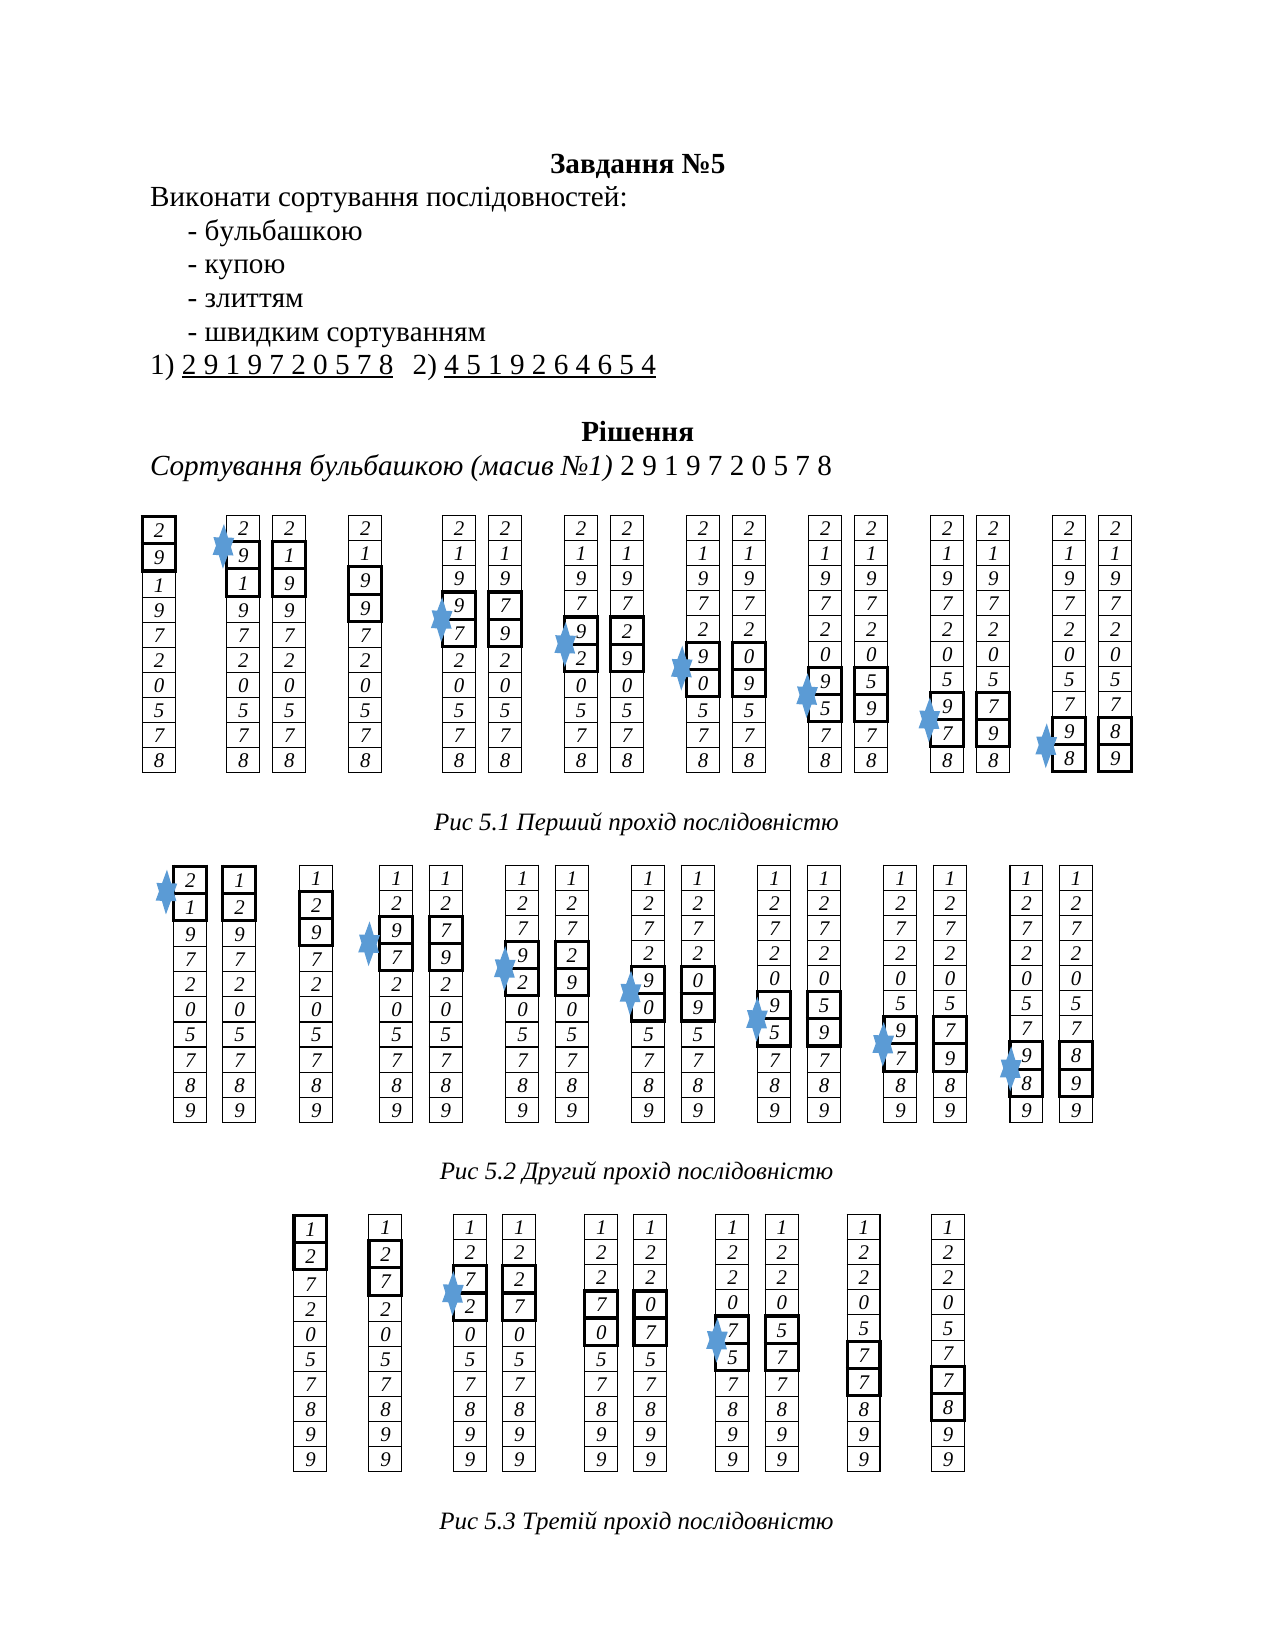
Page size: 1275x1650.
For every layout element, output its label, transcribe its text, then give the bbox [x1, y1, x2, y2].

table_cell 1 [855, 541, 887, 565]
table_header [1043, 865, 1053, 1123]
table_cell 5 [300, 1023, 332, 1046]
table_cell 5 [565, 698, 597, 722]
table_cell 7 [227, 723, 259, 747]
table_cell 7 [273, 723, 305, 747]
table_cell 7 [934, 916, 966, 940]
table_cell 0 [586, 1320, 616, 1344]
table_cell 9 [683, 995, 713, 1019]
table_cell 7 [585, 1372, 617, 1396]
table_cell 7 [766, 1372, 798, 1396]
table_cell 0 [380, 997, 412, 1021]
table_header 2 [809, 516, 841, 540]
table_cell 0 [174, 997, 206, 1021]
table_cell 5 [810, 696, 840, 720]
table_header 1 [585, 1215, 617, 1239]
table_header [993, 865, 1119, 1156]
table_cell 5 [227, 698, 259, 722]
table_cell 8 [848, 1397, 879, 1421]
table_cell 9 [223, 1098, 255, 1122]
table_cell 5 [1053, 667, 1085, 691]
table_header [917, 865, 927, 1123]
table_cell 7 [886, 1045, 915, 1069]
table_cell 1 [733, 541, 765, 565]
table_cell 5 [682, 1023, 714, 1046]
table_cell 9 [490, 621, 520, 645]
table_cell 5 [369, 1347, 401, 1371]
table_cell 9 [227, 598, 259, 622]
table_header 1 [632, 866, 664, 889]
table_cell 8 [443, 748, 475, 772]
table_header 1 [634, 1215, 666, 1239]
table_cell 8 [632, 1073, 664, 1097]
table_header [830, 1214, 914, 1506]
table_header [402, 1214, 412, 1472]
table_cell 0 [884, 966, 916, 990]
table_cell 8 [733, 748, 765, 772]
text Сортування бульбашкою (масив №1) 2 9 1 9 7 2 0 5 7 8 [150, 448, 1125, 481]
table_header [888, 515, 894, 773]
table_cell 7 [556, 1048, 588, 1072]
table_cell 9 [688, 644, 718, 668]
table_cell 7 [490, 594, 520, 617]
table_cell 9 [716, 1422, 748, 1446]
table_header 2 [273, 516, 305, 540]
table_cell 2 [557, 943, 587, 967]
table_header [665, 515, 787, 807]
table_cell 8 [884, 1073, 916, 1097]
table_cell 9 [810, 669, 840, 693]
table_cell 8 [855, 748, 887, 772]
table_cell 9 [932, 694, 962, 718]
table_cell 9 [381, 918, 411, 942]
table_header [277, 1214, 352, 1506]
table_cell 2 [224, 895, 254, 919]
table_header 1 [932, 1215, 964, 1239]
table_cell 2 [716, 1265, 748, 1289]
table_cell 2 [503, 1240, 535, 1264]
text - купою [187, 247, 1125, 280]
table_header [971, 515, 976, 773]
table_cell 8 [1061, 1043, 1091, 1067]
table_header [363, 1214, 368, 1472]
table_header [741, 865, 867, 1156]
table_cell 9 [444, 594, 474, 617]
table_cell 9 [1099, 566, 1131, 590]
table_cell 0 [1011, 966, 1042, 990]
table_cell 8 [349, 748, 381, 772]
table_cell 9 [856, 696, 886, 720]
table_cell 0 [430, 997, 462, 1021]
table_header [421, 515, 543, 807]
table_cell 5 [884, 991, 916, 1015]
table_cell 8 [931, 748, 963, 772]
table_cell 7 [611, 723, 643, 747]
table_cell 8 [934, 1073, 966, 1097]
table_cell 0 [1053, 642, 1085, 666]
table_header [675, 865, 681, 1123]
table_cell 9 [682, 1098, 714, 1122]
table_cell 8 [682, 1073, 714, 1097]
table_header [964, 515, 971, 773]
table_cell 2 [766, 1265, 798, 1289]
table_header [500, 865, 505, 957]
table_header [1004, 865, 1009, 1059]
table_cell 0 [977, 642, 1009, 666]
table_cell 7 [855, 723, 887, 747]
table_header [803, 515, 808, 683]
table_header [720, 515, 726, 773]
table_cell 9 [931, 566, 963, 590]
table_cell 0 [848, 1290, 879, 1314]
table_cell 8 [1012, 1071, 1041, 1094]
table_cell 5 [506, 1023, 538, 1046]
table_cell 7 [808, 916, 840, 940]
table_cell 7 [932, 721, 962, 745]
table_cell 7 [443, 723, 475, 747]
table_header 1 [808, 866, 840, 889]
table_header [759, 1214, 765, 1472]
table_header [374, 865, 379, 935]
table_cell 9 [848, 1422, 879, 1446]
table_cell 0 [932, 1290, 964, 1314]
table_header [715, 865, 724, 1123]
table_cell 9 [977, 566, 1009, 590]
table_header [536, 1214, 546, 1472]
table_cell 9 [808, 1098, 840, 1122]
table_cell 7 [1099, 591, 1131, 615]
table_cell 1 [687, 541, 719, 565]
table_cell 9 [223, 922, 255, 946]
table_cell 5 [443, 698, 475, 722]
table_cell 7 [977, 591, 1009, 615]
table_cell 9 [716, 1447, 748, 1471]
table_cell 9 [634, 1447, 666, 1471]
table_cell 0 [556, 997, 588, 1021]
table_cell 7 [632, 916, 664, 940]
table_header [176, 515, 184, 773]
table_cell 8 [758, 1073, 790, 1097]
table_cell 9 [759, 993, 789, 1017]
table_cell 9 [884, 1098, 916, 1122]
table_header 1 [766, 1215, 798, 1239]
table_cell 2 [380, 891, 412, 915]
table_cell 9 [143, 598, 175, 622]
table_cell 2 [143, 648, 175, 672]
table_cell 9 [273, 598, 305, 622]
table_cell 7 [808, 1048, 840, 1072]
table_cell 0 [716, 1290, 748, 1314]
table_header [878, 865, 883, 1034]
table_cell 1 [565, 541, 597, 565]
table_cell 9 [294, 1447, 326, 1471]
table_cell 7 [294, 1372, 326, 1396]
table_cell 9 [144, 545, 174, 569]
table_cell 1 [931, 541, 963, 565]
table_header 2 [931, 516, 963, 540]
table_cell 2 [566, 646, 596, 670]
table_header [626, 1006, 631, 1123]
table_header [749, 1214, 759, 1472]
table_cell 9 [766, 1422, 798, 1446]
table_cell 0 [611, 673, 643, 697]
table_header [881, 1214, 890, 1472]
table_cell 0 [443, 673, 475, 697]
text Рішення [150, 414, 1125, 448]
table_header [766, 515, 772, 773]
table_header [500, 981, 505, 1123]
table_header [374, 865, 423, 1156]
table_cell 2 [371, 1242, 400, 1266]
table_cell 9 [507, 943, 537, 967]
table_header [910, 515, 1032, 807]
table_cell 7 [1053, 591, 1085, 615]
table_cell 7 [455, 1267, 485, 1291]
table_header [476, 515, 482, 773]
text Рис 5.2 Другий прохід послідовністю [150, 1156, 1125, 1185]
table_header [752, 865, 757, 1009]
table_cell 8 [223, 1073, 255, 1097]
table_cell 7 [634, 1372, 666, 1396]
table_cell 5 [767, 1318, 797, 1342]
table_cell 5 [931, 667, 963, 691]
table_header [927, 865, 933, 1123]
table_header 2 [855, 516, 887, 540]
table_header [156, 865, 168, 883]
table_cell 9 [174, 1098, 206, 1122]
table_cell 2 [808, 941, 840, 965]
table_header [489, 865, 614, 1156]
table_cell 5 [977, 667, 1009, 691]
table_cell 9 [506, 1098, 538, 1122]
table_cell 5 [430, 1023, 462, 1046]
table_cell 8 [808, 1073, 840, 1097]
table_header [136, 515, 142, 773]
table_cell 7 [849, 1343, 878, 1367]
table_cell 7 [855, 591, 887, 615]
table_cell 8 [565, 748, 597, 772]
text Виконати сортування послідовностей: [150, 179, 1125, 213]
table_cell 5 [489, 698, 521, 722]
table_header [482, 515, 488, 773]
table_cell 2 [506, 891, 538, 915]
table_header [363, 865, 374, 934]
table_header [282, 865, 362, 1156]
table_cell 9 [734, 671, 764, 695]
table_cell 9 [1100, 746, 1130, 770]
table_header 1 [758, 866, 790, 889]
table_header 1 [884, 866, 916, 889]
table_cell 1 [489, 541, 521, 565]
table_header [925, 733, 930, 773]
table_header [343, 515, 348, 773]
table_header [436, 515, 442, 610]
table_cell 0 [1060, 966, 1092, 990]
table_header [842, 515, 848, 773]
table_cell 9 [503, 1447, 535, 1471]
table_cell 7 [733, 591, 765, 615]
table_cell 0 [349, 673, 381, 697]
table_cell 9 [633, 968, 663, 992]
table_header 1 [716, 1215, 748, 1239]
table_cell 9 [1060, 1098, 1092, 1122]
table_cell 2 [296, 1244, 325, 1268]
table_cell 7 [758, 1048, 790, 1072]
table_cell 8 [174, 1073, 206, 1097]
table_cell 2 [632, 941, 664, 965]
table_cell 2 [687, 616, 719, 641]
table_cell 9 [557, 970, 587, 994]
table_header [925, 1214, 931, 1472]
table_cell 8 [503, 1397, 535, 1421]
table_cell 8 [766, 1397, 798, 1421]
table_cell 5 [1011, 991, 1042, 1015]
table_header [878, 1055, 883, 1123]
table_cell 7 [227, 623, 259, 647]
table_cell 8 [227, 748, 259, 772]
table_header [604, 515, 610, 773]
table_cell 2 [682, 941, 714, 965]
table_cell 7 [884, 916, 916, 940]
table_cell 5 [1060, 991, 1092, 1015]
table_cell 2 [1011, 941, 1042, 965]
table_cell 0 [633, 995, 663, 1019]
table_cell 7 [933, 1368, 963, 1392]
table_header 1 [503, 1215, 535, 1239]
table_cell 9 [585, 1447, 617, 1471]
table_header [328, 515, 421, 807]
table_cell 9 [1054, 719, 1084, 743]
table_cell 7 [809, 591, 841, 615]
table_cell 5 [223, 1023, 255, 1046]
table_header [788, 515, 909, 807]
table_cell 9 [1053, 566, 1085, 590]
table_cell 0 [636, 1293, 665, 1316]
table_cell 7 [687, 591, 719, 615]
table_cell 5 [632, 1023, 664, 1046]
table_cell 5 [294, 1347, 326, 1371]
table_cell 7 [758, 916, 790, 940]
table_cell 2 [174, 972, 206, 996]
table_cell 7 [682, 916, 714, 940]
table_header 1 [682, 866, 714, 889]
table_cell 1 [349, 541, 381, 565]
table_cell 9 [634, 1422, 666, 1446]
table_cell 7 [273, 623, 305, 647]
table_cell 9 [632, 1098, 664, 1122]
table_cell 9 [350, 568, 380, 592]
table_cell 7 [294, 1271, 326, 1296]
table_cell 2 [931, 616, 963, 641]
table_cell 9 [350, 596, 380, 619]
table_cell 9 [369, 1447, 401, 1471]
text - бульбашкою [187, 213, 1125, 247]
table_header [626, 865, 631, 981]
table_header [867, 865, 993, 1156]
table_cell 2 [1099, 616, 1131, 641]
table_cell 0 [734, 644, 764, 668]
table_cell 0 [809, 642, 841, 666]
table_cell 2 [1060, 941, 1092, 965]
table_cell 2 [1053, 616, 1085, 641]
table_cell 9 [934, 1098, 966, 1122]
table_cell 0 [565, 673, 597, 697]
table_cell 2 [301, 893, 331, 917]
text - злиттям [187, 280, 1125, 314]
table_header [1053, 865, 1059, 1123]
table_cell 8 [611, 748, 643, 772]
table_cell 0 [855, 642, 887, 666]
table_header [206, 515, 328, 807]
table_cell 2 [1011, 891, 1042, 915]
table_cell 5 [848, 1315, 879, 1339]
table_header [967, 865, 977, 1123]
table_header [665, 865, 675, 1123]
table_header [752, 1031, 757, 1123]
table_cell 9 [430, 1098, 462, 1122]
table_cell 1 [443, 541, 475, 565]
table_cell 8 [809, 748, 841, 772]
table_cell 1 [228, 570, 258, 594]
table_header 2 [1099, 516, 1131, 540]
table_cell 2 [634, 1265, 666, 1289]
table_cell 7 [1060, 1016, 1092, 1040]
table_cell 9 [612, 646, 642, 670]
table_cell 9 [228, 543, 258, 567]
table_cell 7 [223, 1048, 255, 1072]
table_header [914, 1214, 998, 1506]
table_header [579, 1214, 584, 1472]
table_cell 8 [506, 1073, 538, 1097]
table_cell 1 [611, 541, 643, 565]
table_cell 7 [1011, 916, 1042, 940]
table_cell 8 [430, 1073, 462, 1097]
table_header [294, 865, 299, 1123]
table_cell 9 [443, 566, 475, 590]
table_header 1 [224, 868, 254, 892]
table_cell 9 [174, 922, 206, 946]
table_header 1 [296, 1217, 325, 1241]
table_cell 5 [759, 1020, 789, 1044]
table_header 1 [380, 866, 412, 889]
table_header [644, 515, 650, 773]
table_header [352, 1214, 436, 1506]
table_cell 9 [848, 1447, 879, 1471]
table_header 2 [977, 516, 1009, 540]
table_cell 7 [1060, 916, 1092, 940]
table_header [799, 1214, 808, 1472]
table_cell 5 [503, 1347, 535, 1371]
table_cell 0 [273, 673, 305, 697]
table_header 1 [556, 866, 588, 889]
table_cell 2 [273, 648, 305, 672]
table_header [680, 684, 686, 773]
table_cell 8 [977, 748, 1009, 772]
table_cell 2 [758, 891, 790, 915]
table_cell 0 [489, 673, 521, 697]
table_cell 9 [274, 570, 304, 594]
table_header [667, 1214, 677, 1472]
table_cell 5 [1099, 667, 1131, 691]
table_header [567, 1214, 698, 1506]
table_header [447, 1214, 453, 1284]
table_cell 2 [454, 1240, 486, 1264]
table_cell 7 [349, 623, 381, 647]
table_header [168, 902, 173, 1123]
table_cell 7 [223, 947, 255, 971]
table_cell 2 [758, 941, 790, 965]
table_header [1047, 515, 1052, 734]
table_cell 7 [174, 947, 206, 971]
table_cell 9 [454, 1447, 486, 1471]
table_cell 2 [632, 891, 664, 915]
table_cell 2 [443, 648, 475, 672]
table_header [221, 515, 226, 529]
table_header [121, 515, 206, 807]
table_cell 9 [886, 1018, 915, 1042]
table_header [680, 515, 686, 651]
table_cell 9 [431, 945, 461, 969]
table_header [522, 515, 528, 773]
table_cell 7 [718, 1318, 747, 1342]
table_cell 0 [934, 966, 966, 990]
table_header [327, 1214, 337, 1472]
table_cell 9 [556, 1098, 588, 1122]
table_cell 5 [634, 1347, 666, 1371]
table_cell 1 [977, 541, 1009, 565]
table_cell 7 [1099, 692, 1131, 716]
table_cell 9 [301, 920, 331, 944]
table_header [841, 865, 851, 1123]
table_cell 8 [454, 1397, 486, 1421]
table_cell 9 [503, 1422, 535, 1446]
table_cell 7 [349, 723, 381, 747]
table_cell 7 [143, 723, 175, 747]
table_cell 5 [174, 1023, 206, 1046]
table_cell 5 [687, 698, 719, 722]
text Завдання №5 [150, 146, 1125, 179]
table_header 2 [489, 516, 521, 540]
table_cell 0 [506, 997, 538, 1021]
table_header [306, 515, 313, 773]
table_cell 1 [809, 541, 841, 565]
table_cell 7 [935, 1018, 965, 1042]
table_cell 7 [489, 723, 521, 747]
table_cell 9 [809, 566, 841, 590]
table_header [543, 515, 665, 807]
table_cell 5 [717, 1345, 747, 1369]
table_header [207, 865, 217, 1123]
table_header [558, 515, 564, 635]
table_cell 9 [766, 1447, 798, 1471]
table_header [256, 865, 266, 1123]
table_cell 7 [682, 1048, 714, 1072]
table_header [217, 865, 222, 1123]
table_cell 7 [978, 694, 1008, 718]
table_header [803, 710, 808, 773]
table_cell 2 [733, 616, 765, 641]
table_cell 0 [227, 673, 259, 697]
table_cell 7 [931, 591, 963, 615]
table_cell 7 [636, 1320, 665, 1344]
table_header [925, 515, 930, 708]
table_header [447, 1303, 453, 1472]
table_header [333, 865, 343, 1123]
table_cell 8 [273, 748, 305, 772]
table_header [382, 515, 389, 773]
table_header [628, 1214, 633, 1472]
table_cell 8 [716, 1397, 748, 1421]
table_cell 9 [932, 1422, 964, 1446]
table_cell 7 [143, 623, 175, 647]
table_cell 7 [611, 591, 643, 615]
table_cell 9 [454, 1422, 486, 1446]
table_cell 2 [766, 1240, 798, 1264]
table_cell 9 [758, 1098, 790, 1122]
table_cell 8 [585, 1397, 617, 1421]
table_cell 2 [380, 972, 412, 996]
text 1) 2 9 1 9 7 2 0 5 7 8 2) 4 5 1 9 2 6 4 6 5 4 [150, 347, 1125, 381]
table_cell 7 [454, 1372, 486, 1396]
table_header [618, 1214, 628, 1472]
table_header [801, 865, 807, 1123]
table_cell 8 [294, 1397, 326, 1421]
table_cell 0 [931, 642, 963, 666]
table_cell 8 [1054, 746, 1084, 770]
table_cell 2 [585, 1265, 617, 1289]
table_header [436, 1214, 567, 1506]
table_cell 7 [381, 945, 411, 969]
table_cell 2 [848, 1240, 879, 1264]
table_header [598, 515, 604, 773]
table_header [699, 1214, 830, 1506]
table_cell 7 [431, 918, 461, 942]
table_cell 0 [808, 966, 840, 990]
table_cell 7 [300, 1048, 332, 1072]
table_header [726, 515, 732, 773]
table_cell 7 [444, 621, 474, 645]
table_cell 0 [454, 1322, 486, 1346]
table_cell 8 [634, 1397, 666, 1421]
table_cell 0 [300, 997, 332, 1021]
table_cell 0 [688, 671, 718, 695]
table_header [1010, 515, 1017, 773]
table_cell 7 [430, 1048, 462, 1072]
table_cell 7 [506, 1048, 538, 1072]
table_header 2 [687, 516, 719, 540]
table_cell 9 [380, 1098, 412, 1122]
table_cell 9 [611, 566, 643, 590]
table_cell 5 [273, 698, 305, 722]
table_cell 2 [634, 1240, 666, 1264]
table_cell 9 [855, 566, 887, 590]
table_header [288, 1214, 293, 1472]
table_cell 2 [430, 891, 462, 915]
table_cell 2 [430, 972, 462, 996]
table_cell 9 [489, 566, 521, 590]
table_cell 5 [556, 1023, 588, 1046]
table_cell 2 [455, 1295, 485, 1318]
table_cell 7 [565, 591, 597, 615]
table_cell 5 [454, 1347, 486, 1371]
table_cell 5 [611, 698, 643, 722]
table_cell 2 [585, 1240, 617, 1264]
table_cell 7 [556, 916, 588, 940]
table_cell 2 [294, 1297, 326, 1321]
table_header [423, 865, 472, 1156]
table_cell 5 [349, 698, 381, 722]
table_header [1132, 515, 1139, 773]
table_cell 0 [683, 968, 713, 992]
table_header [487, 1214, 497, 1472]
table_cell 9 [978, 721, 1008, 745]
table_header 2 [175, 868, 205, 892]
table_header 2 [1053, 516, 1085, 540]
table_cell 9 [585, 1422, 617, 1446]
table_cell 0 [1099, 642, 1131, 666]
table_header [1032, 515, 1154, 807]
table_cell 7 [809, 723, 841, 747]
table_cell 7 [506, 916, 538, 940]
table_cell 8 [1100, 719, 1130, 743]
table_header 2 [443, 516, 475, 540]
table_cell 9 [687, 566, 719, 590]
table_cell 5 [932, 1315, 964, 1339]
table_cell 5 [934, 991, 966, 1015]
table_cell 2 [884, 941, 916, 965]
table_header 1 [369, 1215, 401, 1239]
table_cell 7 [733, 723, 765, 747]
table_header [1093, 515, 1098, 773]
table_cell 2 [932, 1240, 964, 1264]
table_header 1 [506, 866, 538, 889]
table_header [1093, 865, 1103, 1123]
table_header 1 [1011, 866, 1042, 889]
table_cell 5 [380, 1023, 412, 1046]
table_cell 9 [733, 566, 765, 590]
table_cell 5 [585, 1347, 617, 1371]
table_cell 2 [612, 619, 642, 643]
table_cell 5 [143, 698, 175, 722]
table_cell 9 [565, 566, 597, 590]
table_cell 0 [143, 673, 175, 697]
table_cell 0 [758, 966, 790, 990]
table_cell 5 [856, 669, 886, 693]
table_header [615, 865, 741, 1156]
table_header [549, 865, 555, 1123]
table_cell 8 [489, 748, 521, 772]
table_cell 2 [682, 891, 714, 915]
table_cell 2 [932, 1265, 964, 1289]
table_cell 2 [369, 1297, 401, 1321]
table_header 1 [300, 866, 332, 889]
table_cell 7 [767, 1345, 797, 1369]
table_cell 2 [1060, 891, 1092, 915]
table_header 1 [430, 866, 462, 889]
table_header 2 [144, 518, 174, 542]
table_header 2 [565, 516, 597, 540]
table_header [710, 1214, 715, 1331]
table_header 1 [934, 866, 966, 889]
table_cell 7 [174, 1048, 206, 1072]
table_cell 9 [1012, 1043, 1041, 1067]
table_header [965, 1214, 975, 1472]
table_cell 0 [766, 1290, 798, 1314]
table_cell 2 [716, 1240, 748, 1264]
table_cell 2 [934, 941, 966, 965]
table_cell 7 [849, 1370, 878, 1394]
table_cell 0 [294, 1322, 326, 1346]
table_cell 7 [371, 1269, 400, 1293]
table_cell 0 [369, 1322, 401, 1346]
table_header [539, 865, 549, 1123]
table_header [1086, 515, 1093, 773]
table_header [221, 566, 226, 773]
table_cell 8 [143, 748, 175, 772]
table_cell 1 [274, 543, 304, 567]
table_cell 9 [1011, 1098, 1042, 1122]
table_cell 9 [1061, 1071, 1091, 1094]
table_header 1 [1060, 866, 1092, 889]
table_header [841, 1214, 847, 1472]
table_header [589, 865, 598, 1123]
table_cell 9 [935, 1045, 965, 1069]
table_header [849, 515, 854, 773]
table_cell 5 [809, 993, 839, 1017]
table_header 2 [227, 516, 259, 540]
table_cell 1 [1099, 541, 1131, 565]
table_cell 7 [300, 947, 332, 971]
table_header [1047, 757, 1051, 773]
table_header [497, 1214, 502, 1472]
table_cell 2 [977, 616, 1009, 641]
table_cell 9 [809, 1020, 839, 1044]
table_header [267, 515, 272, 773]
table_cell 9 [294, 1422, 326, 1446]
table_header 1 [454, 1215, 486, 1239]
table_header [558, 654, 564, 773]
table_cell 1 [1053, 541, 1085, 565]
table_cell 8 [556, 1073, 588, 1097]
table_cell 7 [932, 1341, 964, 1364]
table_cell 1 [143, 573, 175, 597]
table_cell 7 [632, 1048, 664, 1072]
table_cell 2 [227, 648, 259, 672]
table_cell 0 [503, 1322, 535, 1346]
table_cell 7 [1011, 1016, 1042, 1040]
table_cell 2 [848, 1265, 879, 1289]
table_cell 2 [507, 970, 537, 994]
table_cell 2 [300, 972, 332, 996]
table_cell 2 [808, 891, 840, 915]
table_cell 9 [369, 1422, 401, 1446]
table_cell 2 [556, 891, 588, 915]
table_cell 9 [566, 619, 596, 643]
table_cell 8 [369, 1397, 401, 1421]
table_header [156, 865, 282, 1156]
table_cell 2 [934, 891, 966, 915]
table_cell 9 [932, 1447, 964, 1471]
text Рис 5.3 Третій прохід послідовністю [150, 1506, 1125, 1535]
table_cell 2 [349, 648, 381, 672]
table_cell 7 [1053, 692, 1085, 716]
table_header 1 [848, 1215, 879, 1239]
table_cell 8 [300, 1073, 332, 1097]
table_header 2 [611, 516, 643, 540]
text Рис 5.1 Перший прохід послідовністю [150, 807, 1125, 836]
table_header [472, 865, 488, 1156]
table_cell 7 [586, 1293, 616, 1316]
table_cell 8 [933, 1395, 963, 1419]
table_header 2 [733, 516, 765, 540]
table_header [791, 865, 801, 1123]
table_header [710, 1349, 715, 1472]
table_cell 7 [565, 723, 597, 747]
table_cell 8 [380, 1073, 412, 1097]
table_cell 1 [175, 895, 205, 919]
table_cell 2 [223, 972, 255, 996]
table_cell 5 [733, 698, 765, 722]
table_cell 8 [687, 748, 719, 772]
table_cell 2 [884, 891, 916, 915]
table_cell 7 [380, 1048, 412, 1072]
table_cell 7 [369, 1372, 401, 1396]
table_header [168, 865, 172, 883]
text - швидким сортуванням [187, 314, 1125, 347]
table_cell 7 [716, 1372, 748, 1396]
table_cell 2 [855, 616, 887, 641]
table_cell 7 [504, 1295, 534, 1318]
table_cell 7 [503, 1372, 535, 1396]
table_header [260, 515, 267, 773]
table_header [363, 953, 374, 1156]
table_cell 0 [223, 997, 255, 1021]
table_cell 2 [489, 648, 521, 672]
table_header [436, 629, 442, 773]
table_cell 9 [300, 1098, 332, 1122]
table_header 2 [349, 516, 381, 540]
table_cell 7 [687, 723, 719, 747]
table_cell 2 [504, 1267, 534, 1291]
table_header [1004, 1078, 1009, 1123]
table_cell 2 [809, 616, 841, 641]
